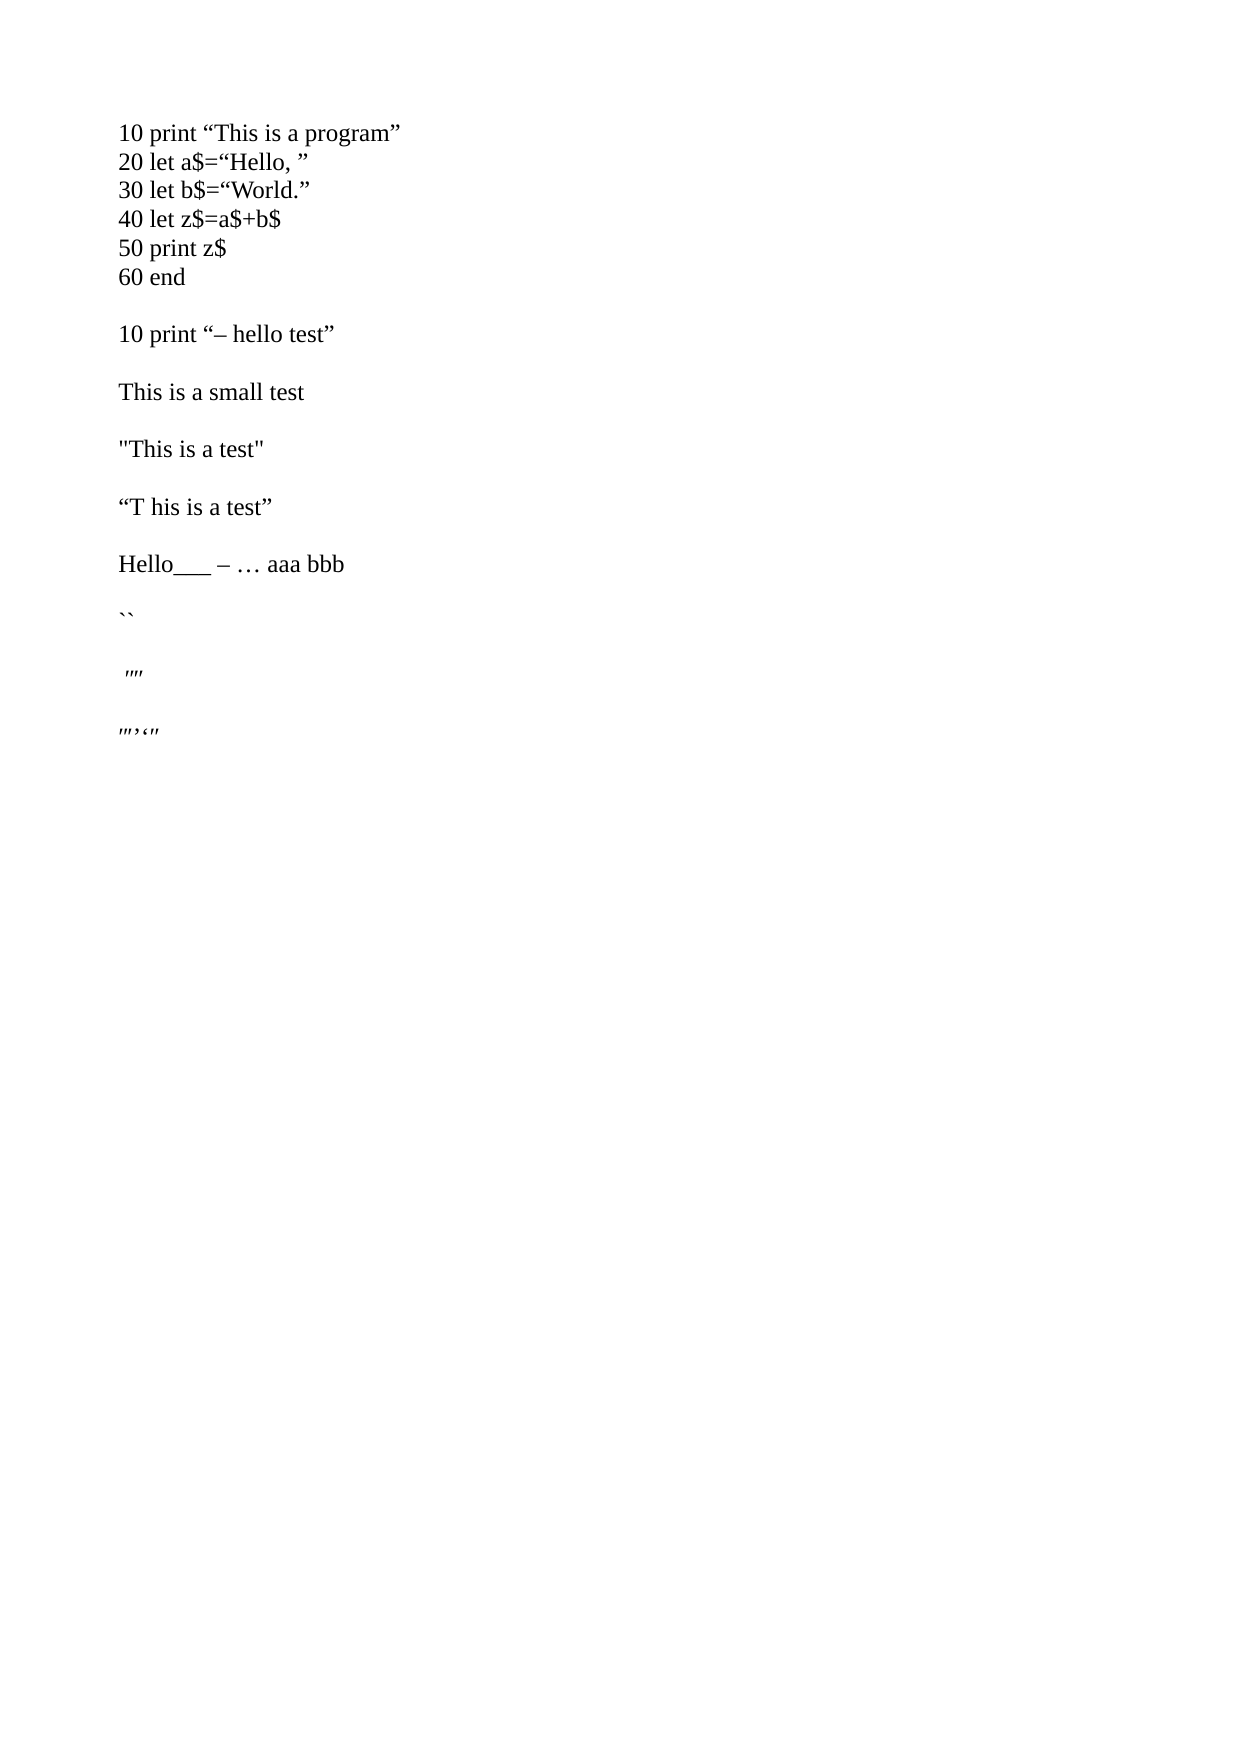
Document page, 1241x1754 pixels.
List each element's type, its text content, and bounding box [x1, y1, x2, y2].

text 40 let z$=a$+b$ [118, 204, 1122, 233]
text 20 let a$=“Hello, ” [118, 147, 1122, 176]
text `` [118, 607, 1122, 636]
text 10 print “– hello test” [118, 319, 1122, 348]
text 10 print “This is a program” [118, 118, 1122, 147]
text ʺʹʼʻʺ [118, 722, 1122, 751]
text "This is a test" [118, 434, 1122, 463]
text 60 end [118, 262, 1122, 291]
text This is a small test [118, 377, 1122, 406]
text ʺʺ [118, 664, 1122, 693]
text 50 print z$ [118, 233, 1122, 262]
text 30 let b$=“World.” [118, 176, 1122, 204]
text Hello___ – … aaa bbb [118, 549, 1122, 578]
text “T his is a test” [118, 492, 1122, 521]
